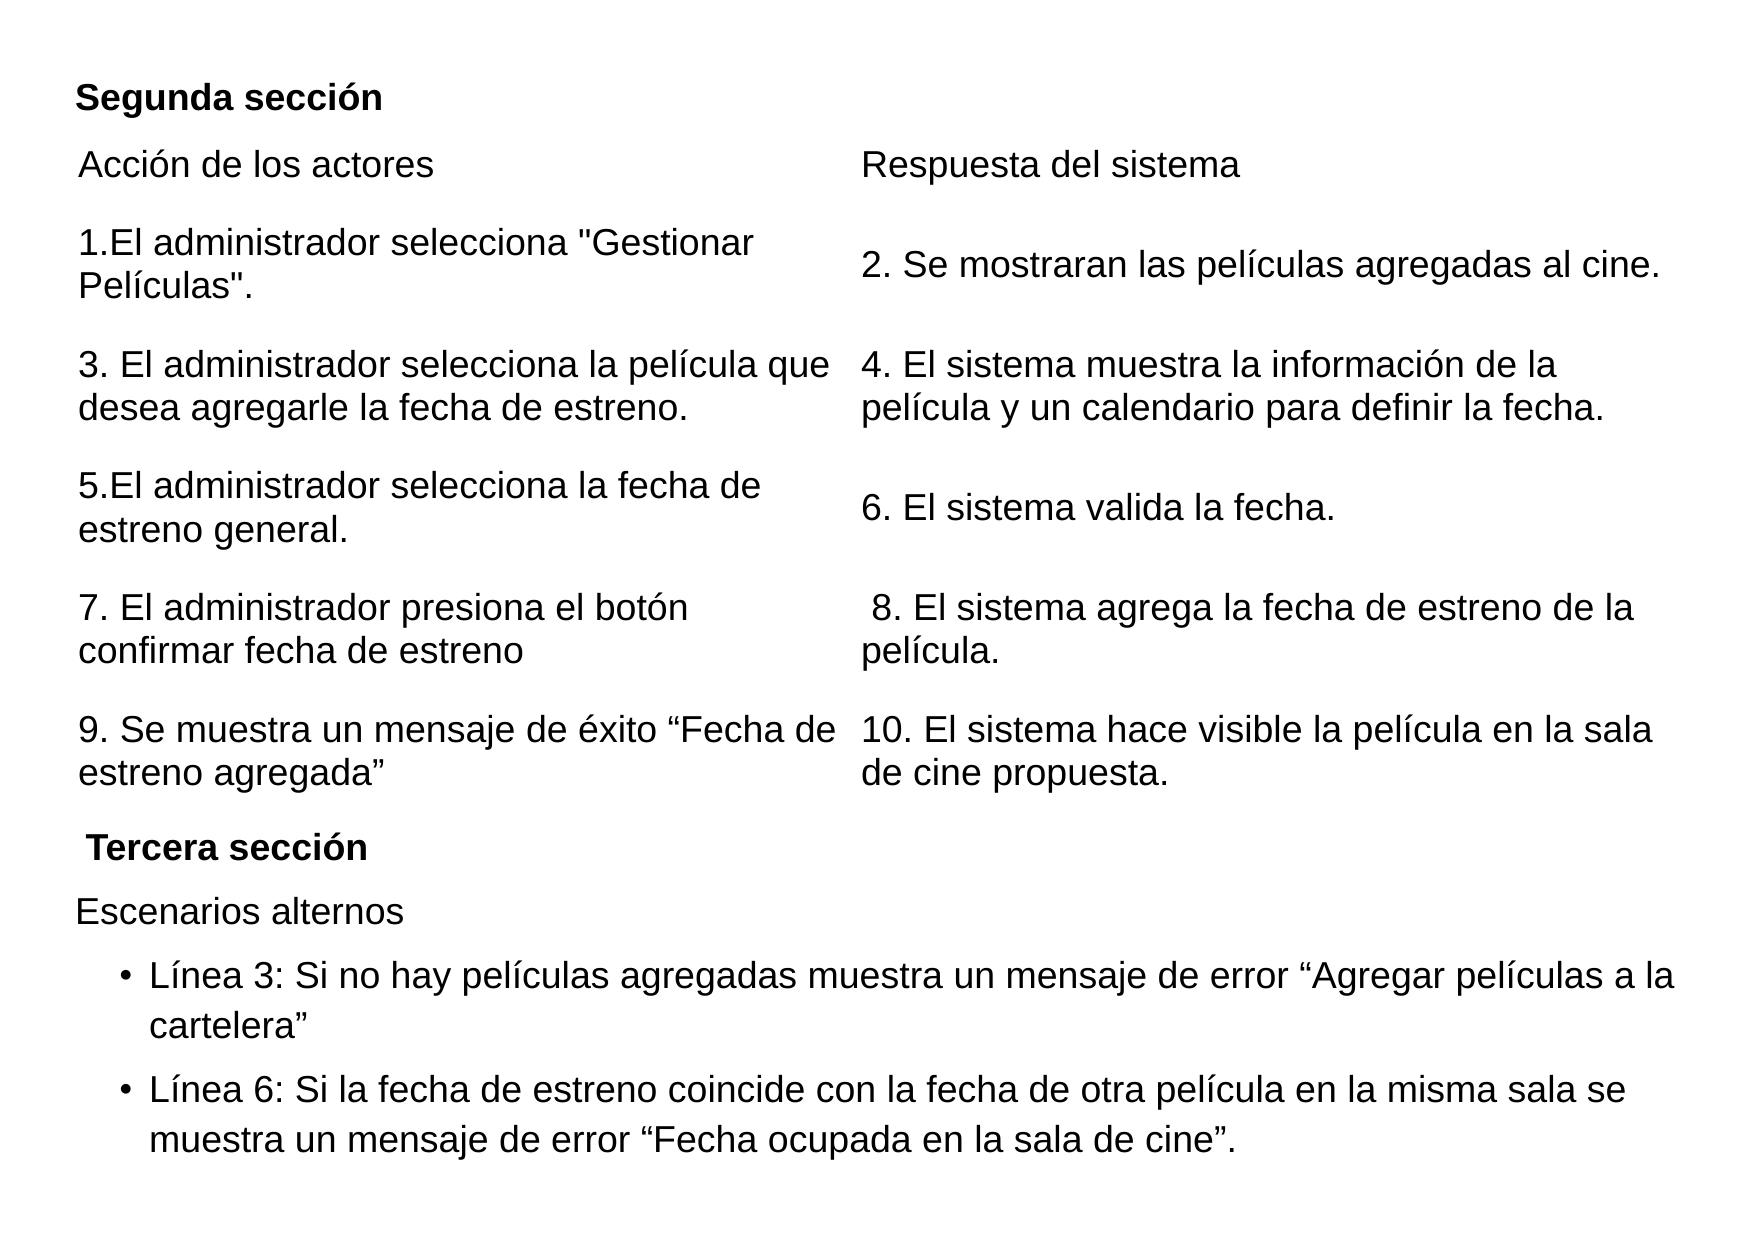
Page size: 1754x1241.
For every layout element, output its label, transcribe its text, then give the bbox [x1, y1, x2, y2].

text Segunda sección [75, 75, 1679, 118]
text Tercera sección [75, 825, 1679, 868]
text Escenarios alternos [75, 889, 1679, 933]
table_cell 1.El administrador selecciona "Gestionar Películas". [75, 218, 858, 339]
table_cell 7. El administrador presiona el botón confirmar fecha de estreno [75, 582, 858, 704]
table_cell 4. El sistema muestra la información de la película y un calendario para definir la fecha. [858, 339, 1679, 461]
table_cell 8. El sistema agrega la fecha de estreno de la película. [858, 582, 1679, 704]
table_cell 2. Se mostraran las películas agregadas al cine. [858, 218, 1679, 339]
list Línea 6: Si la fecha de estreno coincide con la fecha de otra película en la misma sala se muestra un mensaje de error “Fecha ocupada en la sala de cine”. [119, 1068, 1679, 1160]
table_cell 10. El sistema hace visible la película en la sala de cine propuesta. [858, 704, 1679, 825]
list Línea 3: Si no hay películas agregadas muestra un mensaje de error “Agregar películas a la cartelera” [119, 954, 1679, 1047]
table_header Acción de los actores [75, 139, 858, 218]
table_cell 9. Se muestra un mensaje de éxito “Fecha de estreno agregada” [75, 704, 858, 825]
table_header Respuesta del sistema [858, 139, 1679, 218]
table_cell 6. El sistema valida la fecha. [858, 461, 1679, 582]
table_cell 3. El administrador selecciona la película que desea agregarle la fecha de estreno. [75, 339, 858, 461]
table_cell 5.El administrador selecciona la fecha de estreno general. [75, 461, 858, 582]
